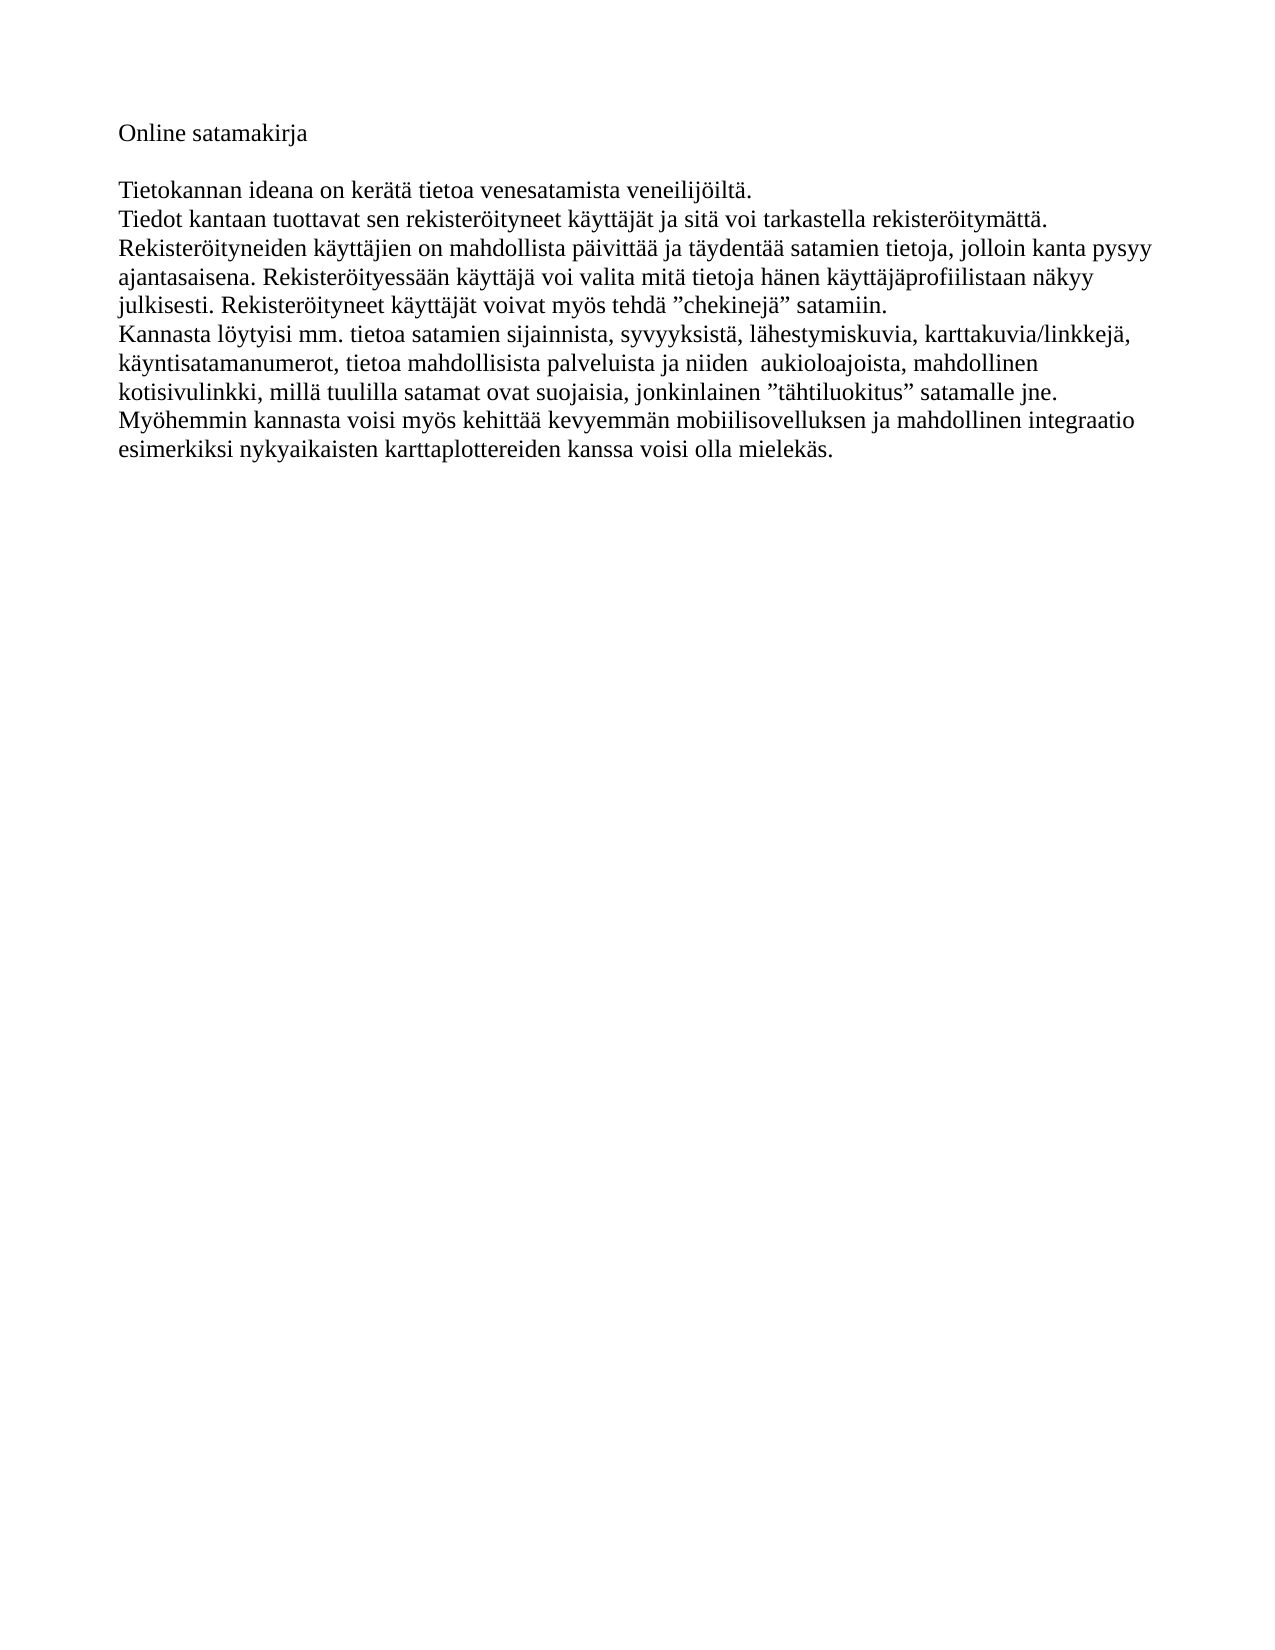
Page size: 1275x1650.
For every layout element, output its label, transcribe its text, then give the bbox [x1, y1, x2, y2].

text Online satamakirja [118, 118, 1157, 147]
text Myöhemmin kannasta voisi myös kehittää kevyemmän mobiilisovelluksen ja mahdollinen integraatio esimerkiksi nykyaikaisten karttaplottereiden kanssa voisi olla mielekäs. [118, 406, 1157, 463]
text Tiedot kantaan tuottavat sen rekisteröityneet käyttäjät ja sitä voi tarkastella rekisteröitymättä. Rekisteröityneiden käyttäjien on mahdollista päivittää ja täydentää satamien tietoja, jolloin kanta pysyy ajantasaisena. Rekisteröityessään käyttäjä voi valita mitä tietoja hänen käyttäjäprofiilistaan näkyy julkisesti. Rekisteröityneet käyttäjät voivat myös tehdä ”chekinejä” satamiin. [118, 204, 1157, 319]
text Tietokannan ideana on kerätä tietoa venesatamista veneilijöiltä. [118, 176, 1157, 204]
text Kannasta löytyisi mm. tietoa satamien sijainnista, syvyyksistä, lähestymiskuvia, karttakuvia/linkkejä, käyntisatamanumerot, tietoa mahdollisista palveluista ja niiden aukioloajoista, mahdollinen kotisivulinkki, millä tuulilla satamat ovat suojaisia, jonkinlainen ”tähtiluokitus” satamalle jne. [118, 319, 1157, 406]
